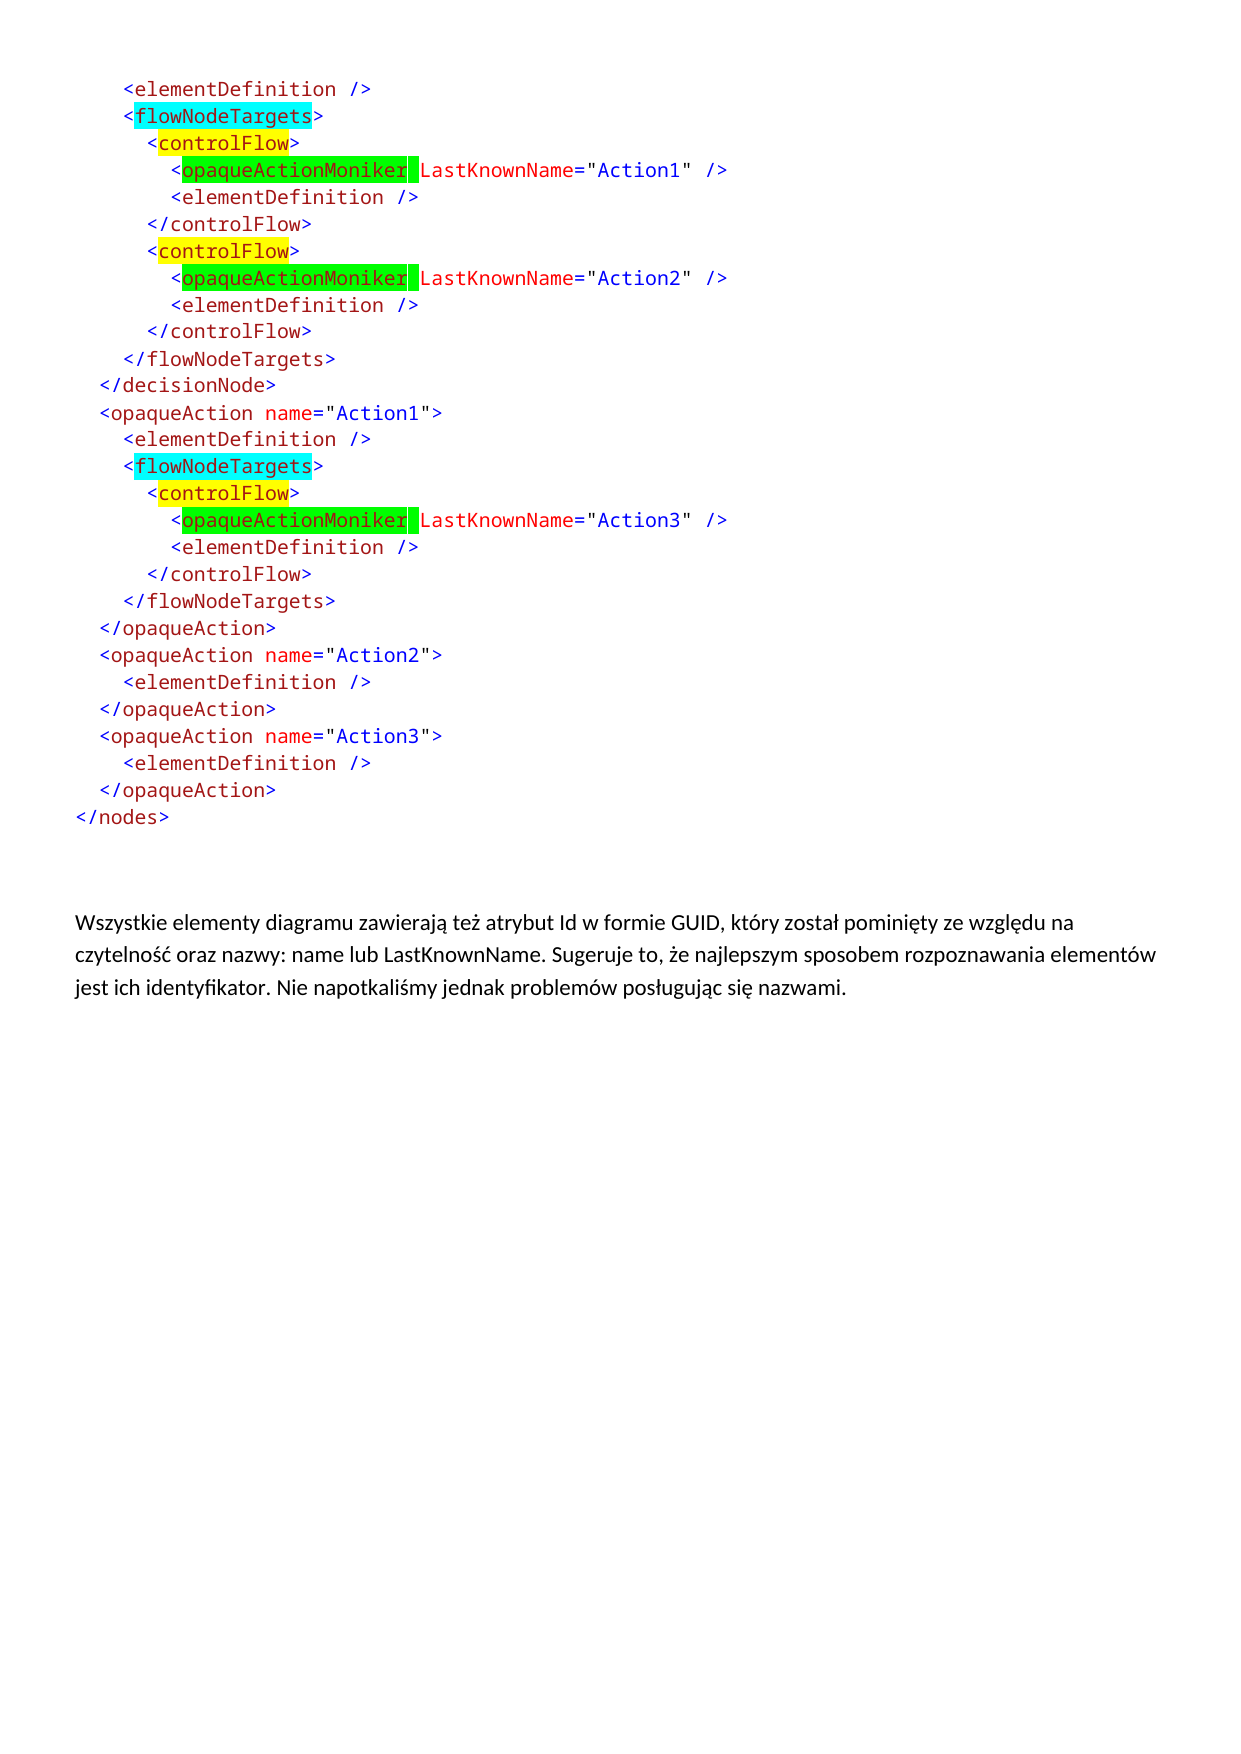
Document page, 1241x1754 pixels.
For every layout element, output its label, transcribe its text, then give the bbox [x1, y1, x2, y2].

text <opaqueActionMoniker LastKnownName="Action3" /> [75, 507, 1165, 534]
text </opaqueAction> [75, 696, 1165, 722]
text <opaqueActionMoniker LastKnownName="Action2" /> [75, 264, 1165, 291]
text <opaqueActionMoniker LastKnownName="Action1" /> [75, 156, 1165, 183]
text <opaqueAction name="Action3"> [75, 722, 1165, 749]
text <controlFlow> [75, 129, 1165, 156]
text </controlFlow> [75, 210, 1165, 237]
text </controlFlow> [75, 318, 1165, 345]
text </decisionNode> [75, 372, 1165, 399]
text <elementDefinition /> [75, 534, 1165, 561]
text <controlFlow> [75, 237, 1165, 264]
text <elementDefinition /> [75, 75, 1165, 102]
text </controlFlow> [75, 561, 1165, 588]
text </nodes> [75, 803, 1165, 830]
text <elementDefinition /> [75, 749, 1165, 776]
text <elementDefinition /> [75, 426, 1165, 453]
text <elementDefinition /> [75, 668, 1165, 696]
text </flowNodeTargets> [75, 588, 1165, 614]
text Wszystkie elementy diagramu zawierają też atrybut Id w formie GUID, który został pominięty ze względu na czytelność oraz nazwy: name lub LastKnownName. Sugeruje to, że najlepszym sposobem rozpoznawania elementów jest ich identyfikator. Nie napotkaliśmy jednak problemów posługując się nazwami. [75, 908, 1165, 1001]
text <controlFlow> [75, 480, 1165, 507]
text <elementDefinition /> [75, 183, 1165, 210]
text </opaqueAction> [75, 776, 1165, 803]
text <opaqueAction name="Action2"> [75, 642, 1165, 668]
text <opaqueAction name="Action1"> [75, 399, 1165, 426]
text <elementDefinition /> [75, 291, 1165, 318]
text </opaqueAction> [75, 614, 1165, 642]
text <flowNodeTargets> [75, 102, 1165, 129]
text <flowNodeTargets> [75, 453, 1165, 480]
text </flowNodeTargets> [75, 345, 1165, 372]
